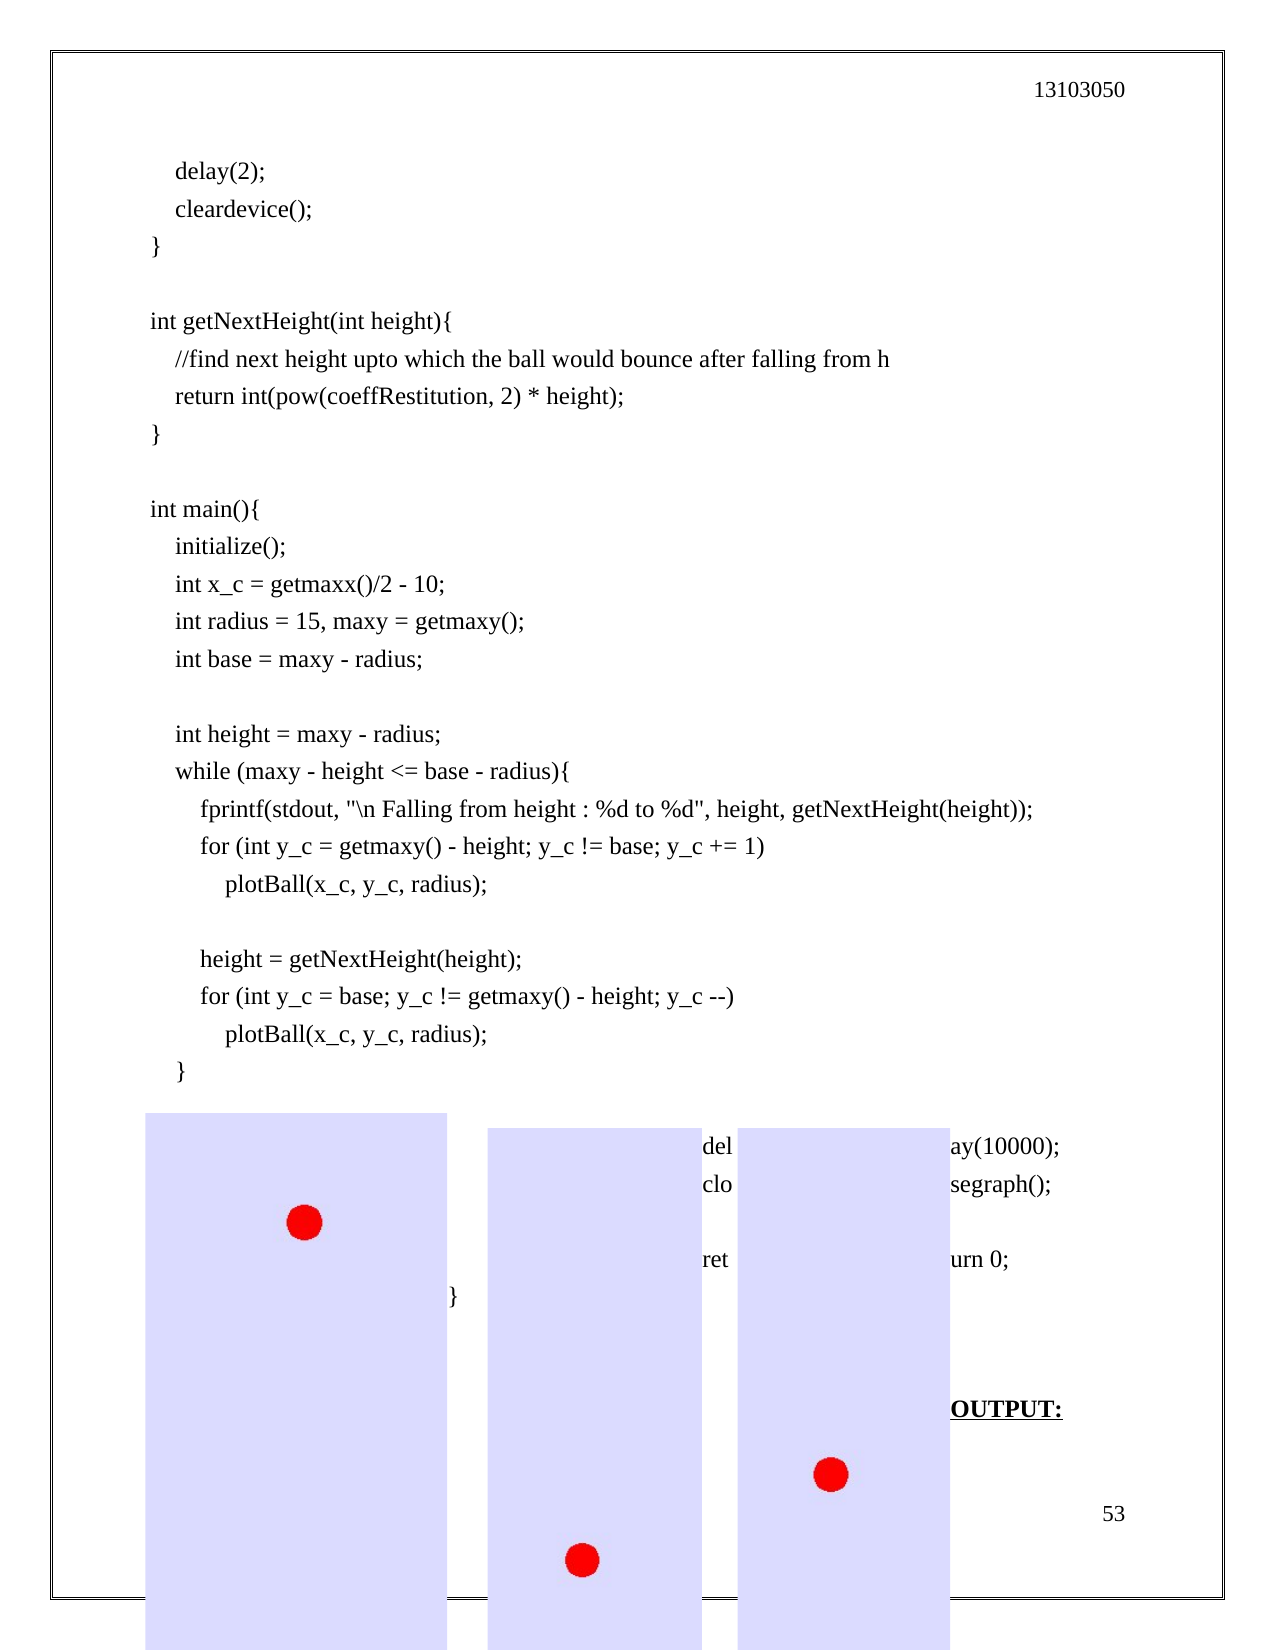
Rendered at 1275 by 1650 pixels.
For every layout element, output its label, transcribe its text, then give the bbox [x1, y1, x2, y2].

text for (int y_c = getmaxy() - height; y_c != base; y_c += 1) [150, 825, 1125, 860]
picture [737, 1128, 951, 1650]
text while (maxy - height <= base - radius){ [150, 750, 1125, 785]
text initialize(); [150, 525, 1125, 560]
text [951, 1275, 1125, 1310]
text plotBall(x_c, y_c, radius); [150, 1012, 1125, 1047]
text } [150, 225, 1125, 260]
text segraph(); [951, 1162, 1125, 1197]
text for (int y_c = base; y_c != getmaxy() - height; y_c --) [150, 975, 1125, 1010]
text OUTPUT: [951, 1387, 1125, 1422]
text //find next height upto which the ball would bounce after falling from h [150, 337, 1125, 372]
text [702, 1275, 737, 1310]
text delay(2); [150, 150, 1125, 185]
picture [145, 1113, 448, 1650]
text [448, 1162, 487, 1197]
text [448, 1387, 487, 1422]
text } [448, 1275, 487, 1310]
text plotBall(x_c, y_c, radius); [150, 862, 1125, 897]
text [448, 1237, 487, 1272]
text clo [702, 1162, 737, 1197]
text fprintf(stdout, "\n Falling from height : %d to %d", height, getNextHeight(height)); [150, 787, 1125, 822]
text ret [702, 1237, 737, 1272]
text } [150, 412, 1125, 447]
text int height = maxy - radius; [150, 712, 1125, 747]
text cleardevice(); [150, 187, 1125, 222]
text int getNextHeight(int height){ [150, 300, 1125, 335]
text } [150, 1050, 1125, 1085]
text urn 0; [951, 1237, 1125, 1272]
text [702, 1387, 737, 1422]
text int main(){ [150, 487, 1125, 522]
text height = getNextHeight(height); [150, 937, 1125, 972]
text int radius = 15, maxy = getmaxy(); [150, 600, 1125, 635]
text int base = maxy - radius; [150, 637, 1125, 672]
text return int(pow(coeffRestitution, 2) * height); [150, 375, 1125, 410]
text int x_c = getmaxx()/2 - 10; [150, 562, 1125, 597]
text delay(10000); [448, 1125, 1125, 1160]
picture [487, 1128, 702, 1650]
